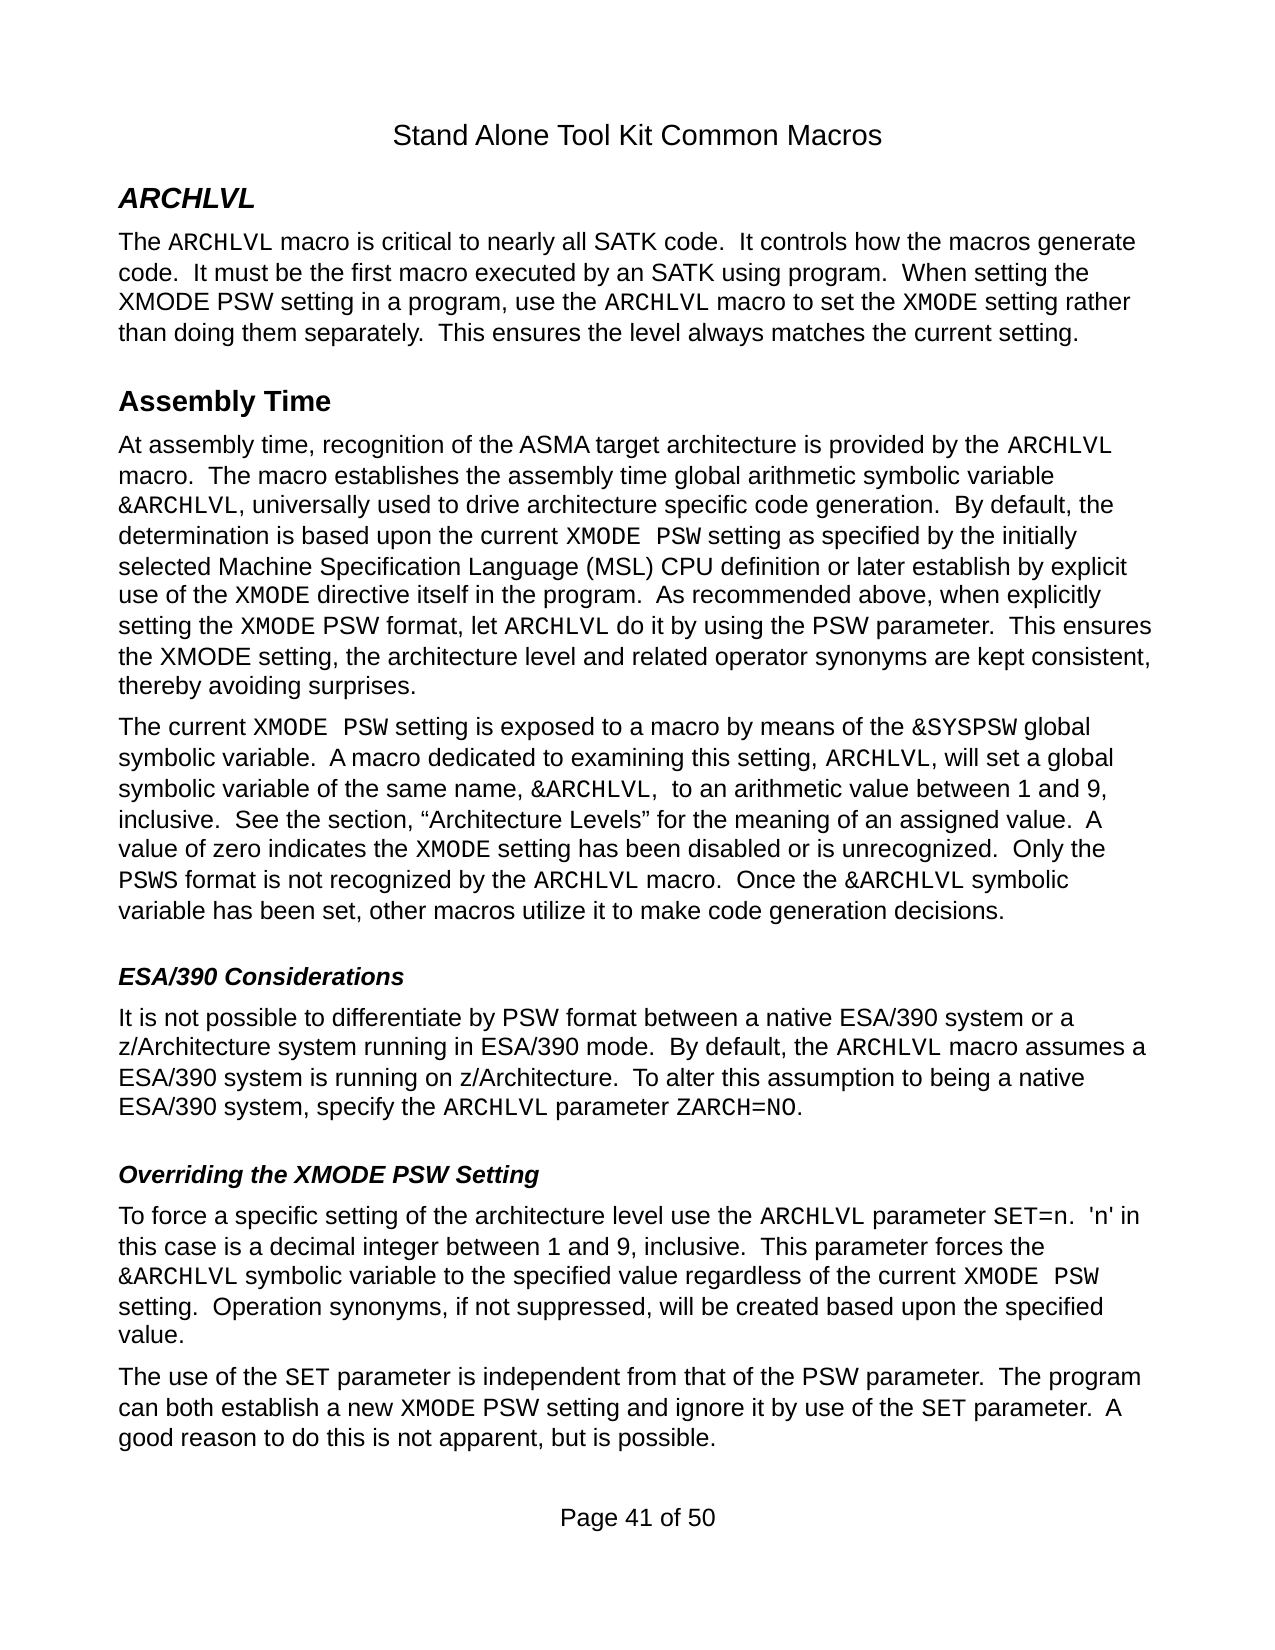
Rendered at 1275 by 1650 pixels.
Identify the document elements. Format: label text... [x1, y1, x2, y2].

text At assembly time, recognition of the ASMA target architecture is provided by the ARCHLVL macro. The macro establishes the assembly time global arithmetic symbolic variable &ARCHLVL, universally used to drive architecture specific code generation. By default, the determination is based upon the current XMODE PSW setting as specified by the initially selected Machine Specification Language (MSL) CPU definition or later establish by explicit use of the XMODE directive itself in the program. As recommended above, when explicitly setting the XMODE PSW format, let ARCHLVL do it by using the PSW parameter. This ensures the XMODE setting, the architecture level and related operator synonyms are kept consistent, thereby avoiding surprises. [118, 430, 1157, 700]
subtitle ARCHLVL [118, 181, 1157, 215]
text The use of the SET parameter is independent from that of the PSW parameter. The program can both establish a new XMODE PSW setting and ignore it by use of the SET parameter. A good reason to do this is not apparent, but is possible. [118, 1362, 1157, 1452]
subtitle Overriding the XMODE PSW Setting [118, 1160, 1157, 1188]
text To force a specific setting of the architecture level use the ARCHLVL parameter SET=n. 'n' in this case is a decimal integer between 1 and 9, inclusive. This parameter forces the &ARCHLVL symbolic variable to the specified value regardless of the current XMODE PSW setting. Operation synonyms, if not suppressed, will be created based upon the specified value. [118, 1201, 1157, 1349]
text It is not possible to differentiate by PSW format between a native ESA/390 system or a z/Architecture system running in ESA/390 mode. By default, the ARCHLVL macro assumes a ESA/390 system is running on z/Architecture. To alter this assumption to being a native ESA/390 system, specify the ARCHLVL parameter ZARCH=NO. [118, 1003, 1157, 1122]
text The ARCHLVL macro is critical to nearly all SATK code. It controls how the macros generate code. It must be the first macro executed by an SATK using program. When setting the XMODE PSW setting in a program, use the ARCHLVL macro to set the XMODE setting rather than doing them separately. This ensures the level always matches the current setting. [118, 227, 1157, 347]
subtitle Assembly Time [118, 384, 1157, 418]
subtitle ESA/390 Considerations [118, 962, 1157, 991]
text The current XMODE PSW setting is exposed to a macro by means of the &SYSPSW global symbolic variable. A macro dedicated to examining this setting, ARCHLVL, will set a global symbolic variable of the same name, &ARCHLVL, to an arithmetic value between 1 and 9, inclusive. See the section, “Architecture Levels” for the meaning of an assigned value. A value of zero indicates the XMODE setting has been disabled or is unrecognized. Only the PSWS format is not recognized by the ARCHLVL macro. Once the &ARCHLVL symbolic variable has been set, other macros utilize it to make code generation decisions. [118, 712, 1157, 924]
